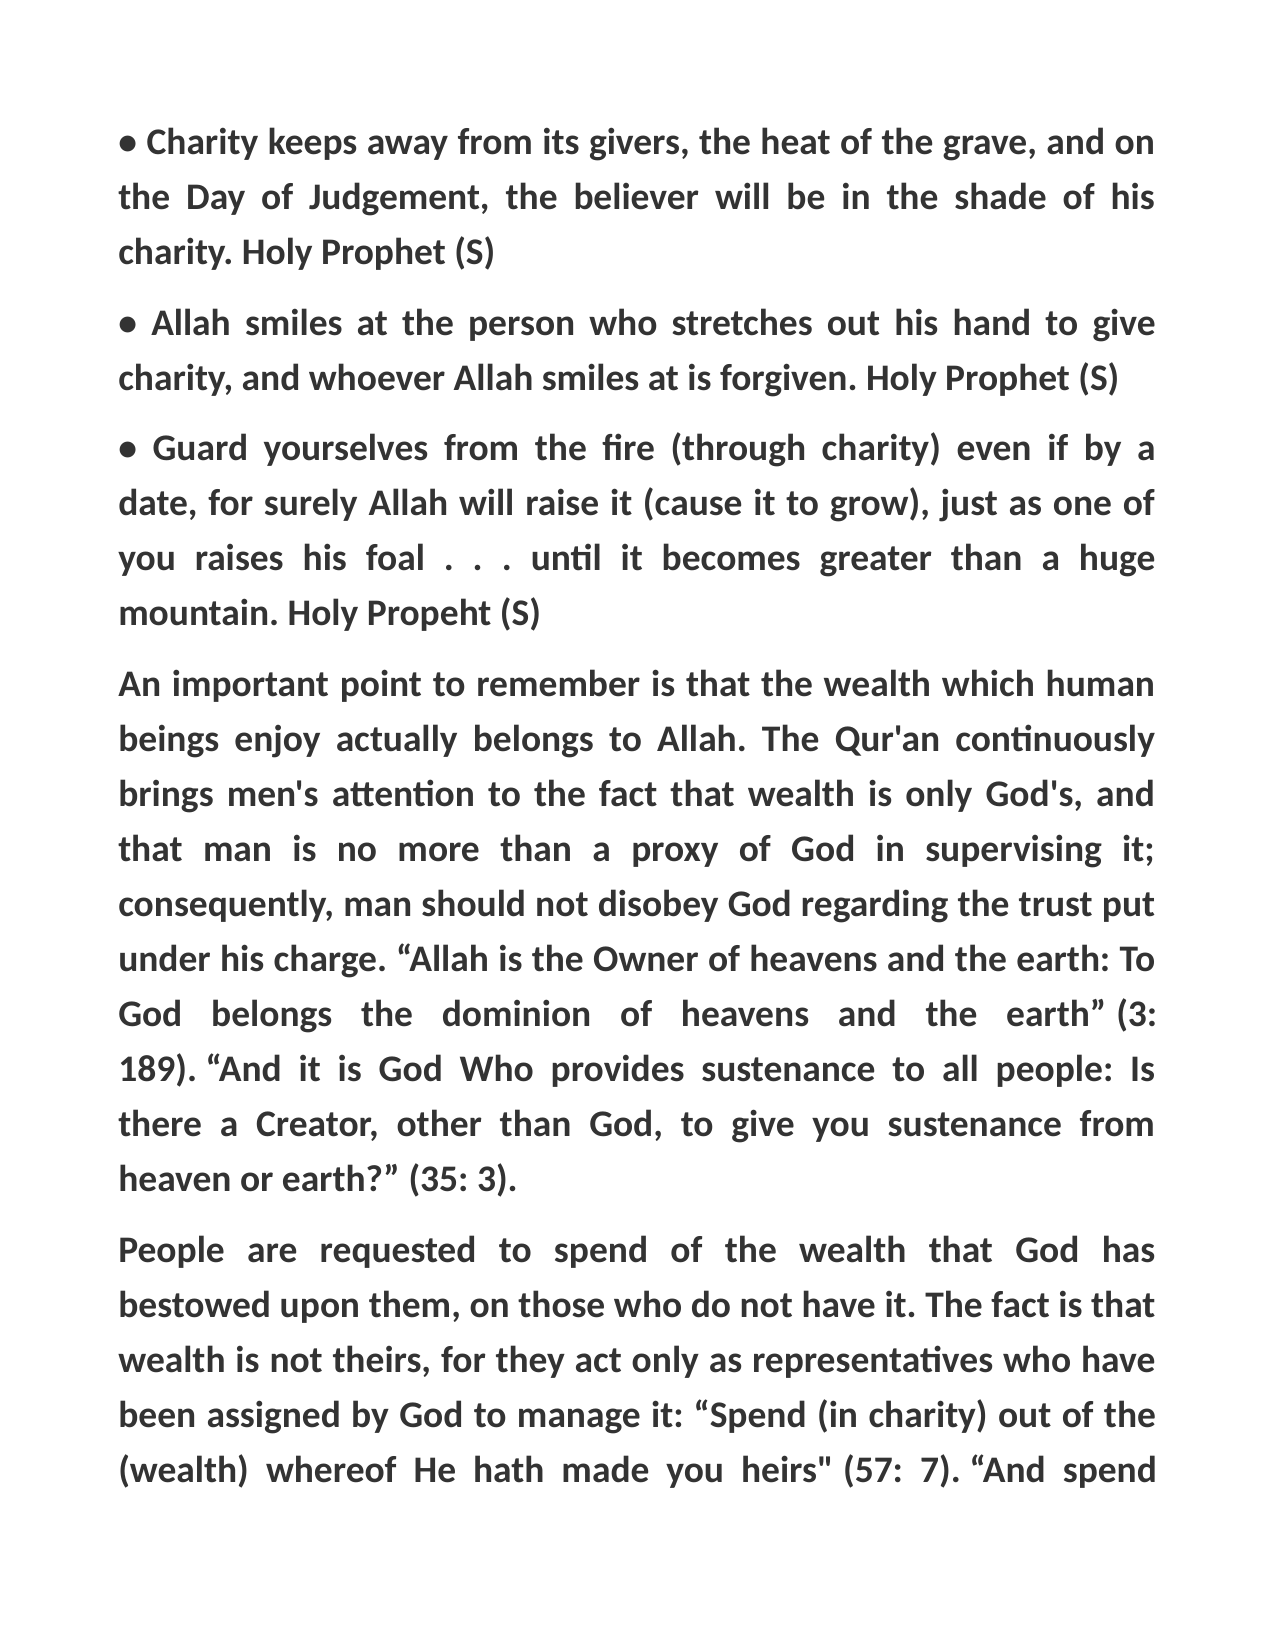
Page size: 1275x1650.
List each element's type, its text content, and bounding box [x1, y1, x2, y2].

text • Guard yourselves from the fire (through charity) even if by a date, for surely Allah will raise it (cause it to grow), just as one of you raises his foal . . . until it becomes greater than a huge mountain. Holy Propeht (S) [118, 424, 1157, 635]
text • Allah smiles at the person who stretches out his hand to give charity, and whoever Allah smiles at is forgiven. Holy Prophet (S) [118, 299, 1157, 399]
text An important point to remember is that the wealth which human beings enjoy actually belongs to Allah. The Qur'an continuously brings men's attention to the fact that wealth is only God's, and that man is no more than a proxy of God in supervising it; consequently, man should not disobey God regarding the trust put under his charge. “Allah is the Owner of heavens and the earth: To God belongs the dominion of heavens and the earth” (3: 189). “And it is God Who provides sustenance to all people: Is there a Creator, other than God, to give you sustenance from heaven or earth?” (35: 3). [118, 660, 1157, 1201]
text People are requested to spend of the wealth that God has bestowed upon them, on those who do not have it. The fact is that wealth is not theirs, for they act only as representatives who have been assigned by God to manage it: “Spend (in charity) out of the (wealth) whereof He hath made you heirs" (57: 7). “And spend [118, 1226, 1157, 1491]
text • Charity keeps away from its givers, the heat of the grave, and on the Day of Judgement, the believer will be in the shade of his charity. Holy Prophet (S) [118, 118, 1157, 274]
